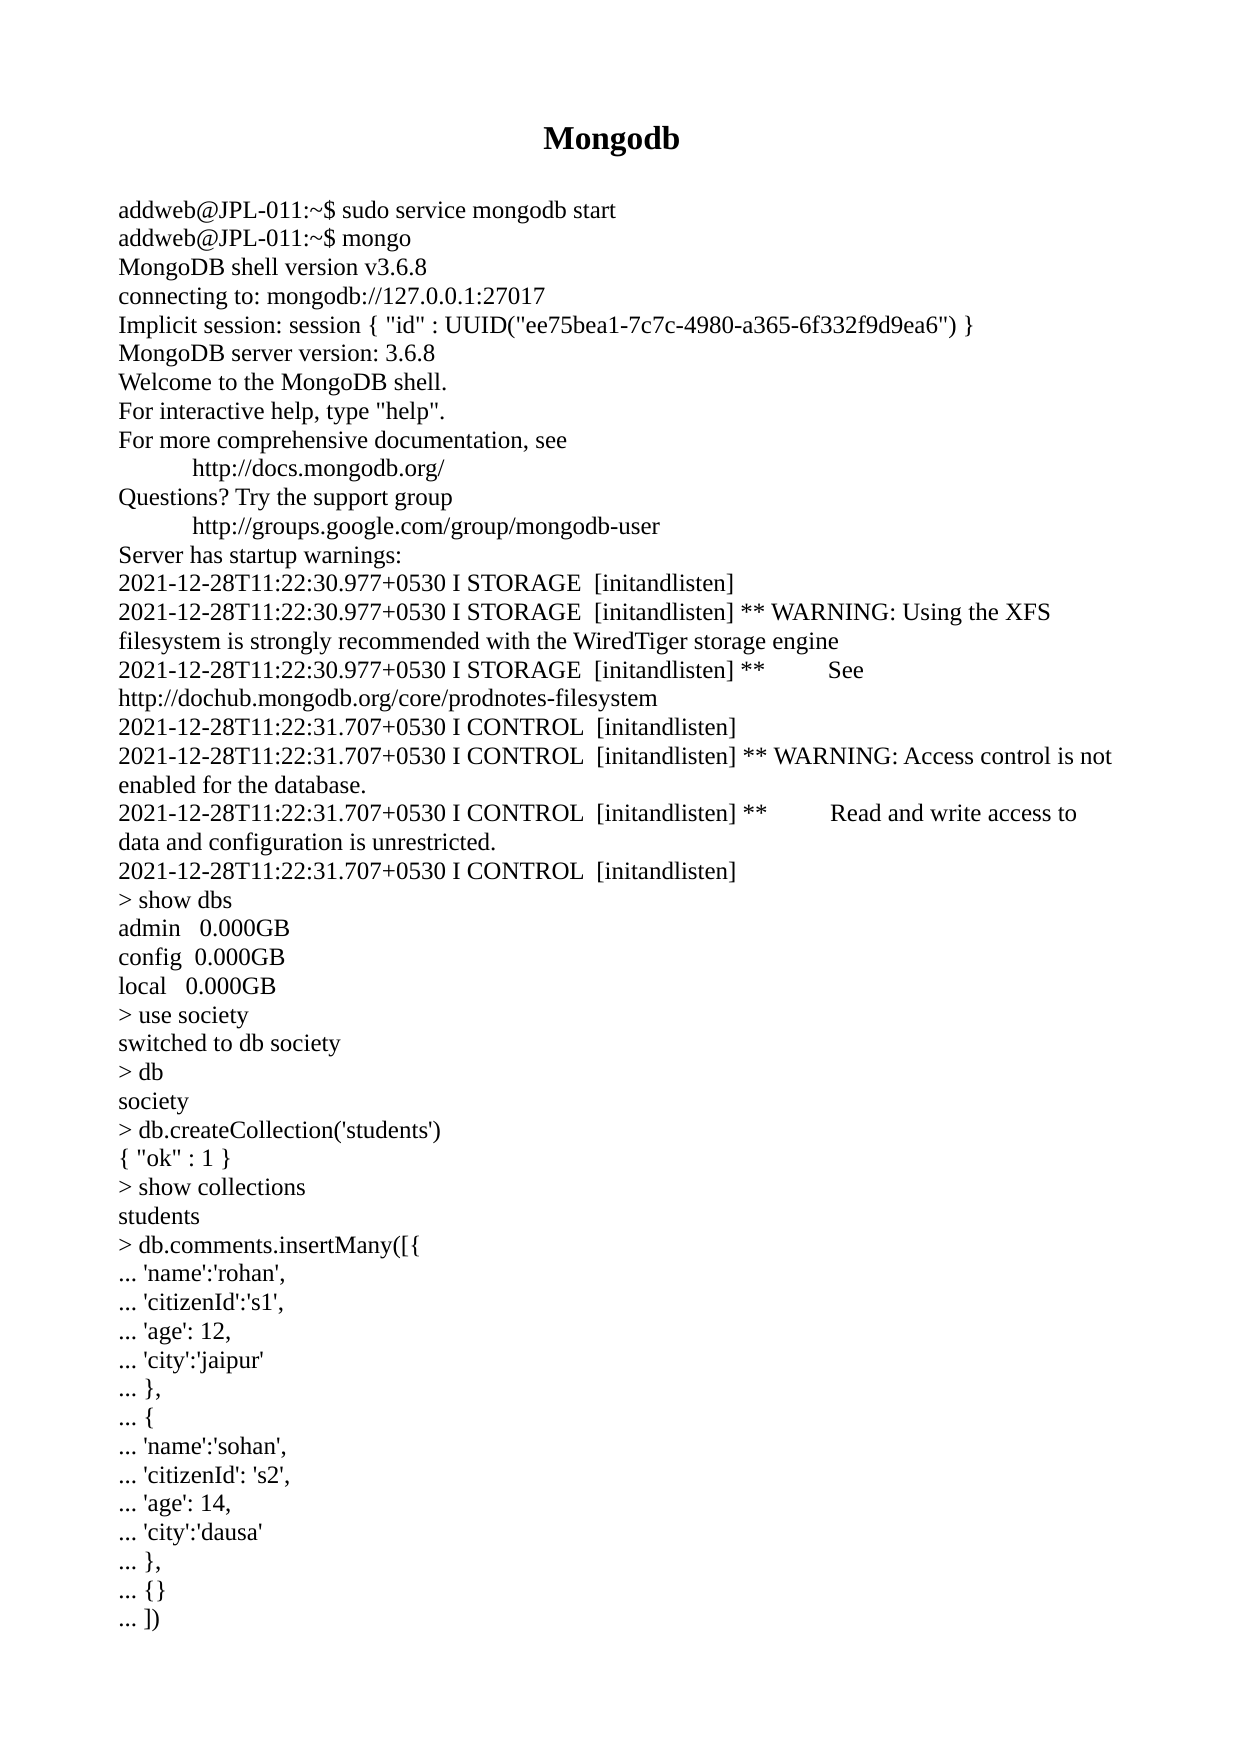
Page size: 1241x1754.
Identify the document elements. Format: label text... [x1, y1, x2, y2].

text ... 'name':'rohan', [118, 1258, 1122, 1287]
text 2021-12-28T11:22:31.707+0530 I CONTROL [initandlisten] ** Read and write access to data and configuration is unrestricted. [118, 798, 1122, 856]
text ... }, [118, 1546, 1122, 1575]
text ... }, [118, 1373, 1122, 1402]
text > use society [118, 1000, 1122, 1028]
text ... 'age': 14, [118, 1488, 1122, 1517]
text > db.createCollection('students') [118, 1115, 1122, 1143]
text MongoDB server version: 3.6.8 [118, 338, 1122, 367]
text society [118, 1086, 1122, 1115]
text 2021-12-28T11:22:30.977+0530 I STORAGE [initandlisten] [118, 568, 1122, 597]
text > show collections [118, 1172, 1122, 1201]
text ... 'citizenId':'s1', [118, 1287, 1122, 1316]
text 2021-12-28T11:22:31.707+0530 I CONTROL [initandlisten] ** WARNING: Access control is not enabled for the database. [118, 741, 1122, 798]
text switched to db society [118, 1028, 1122, 1057]
text > db.comments.insertMany([{ [118, 1230, 1122, 1258]
text Mongodb [118, 118, 1122, 156]
text admin 0.000GB [118, 913, 1122, 942]
text http://groups.google.com/group/mongodb-user [118, 511, 1122, 540]
text ... 'city':'dausa' [118, 1517, 1122, 1546]
text http://docs.mongodb.org/ [118, 453, 1122, 482]
text config 0.000GB [118, 942, 1122, 971]
text Implicit session: session { "id" : UUID("ee75bea1-7c7c-4980-a365-6f332f9d9ea6") } [118, 310, 1122, 338]
text 2021-12-28T11:22:30.977+0530 I STORAGE [initandlisten] ** See http://dochub.mongodb.org/core/prodnotes-filesystem [118, 655, 1122, 712]
text 2021-12-28T11:22:30.977+0530 I STORAGE [initandlisten] ** WARNING: Using the XFS filesystem is strongly recommended with the WiredTiger storage engine [118, 597, 1122, 655]
text 2021-12-28T11:22:31.707+0530 I CONTROL [initandlisten] [118, 856, 1122, 885]
text ... 'name':'sohan', [118, 1431, 1122, 1460]
text local 0.000GB [118, 971, 1122, 1000]
text addweb@JPL-011:~$ sudo service mongodb start [118, 195, 1122, 223]
text addweb@JPL-011:~$ mongo [118, 223, 1122, 252]
text Welcome to the MongoDB shell. [118, 367, 1122, 396]
text ... { [118, 1402, 1122, 1431]
text ... 'citizenId': 's2', [118, 1460, 1122, 1488]
text > show dbs [118, 885, 1122, 913]
text MongoDB shell version v3.6.8 [118, 252, 1122, 281]
text 2021-12-28T11:22:31.707+0530 I CONTROL [initandlisten] [118, 712, 1122, 741]
text Questions? Try the support group [118, 482, 1122, 511]
text { "ok" : 1 } [118, 1143, 1122, 1172]
text For more comprehensive documentation, see [118, 425, 1122, 453]
text > db [118, 1057, 1122, 1086]
text connecting to: mongodb://127.0.0.1:27017 [118, 281, 1122, 310]
text ... ]) [118, 1603, 1122, 1632]
text ... 'city':'jaipur' [118, 1345, 1122, 1373]
text Server has startup warnings: [118, 540, 1122, 568]
text ... {} [118, 1575, 1122, 1603]
text students [118, 1201, 1122, 1230]
text ... 'age': 12, [118, 1316, 1122, 1345]
text For interactive help, type "help". [118, 396, 1122, 425]
